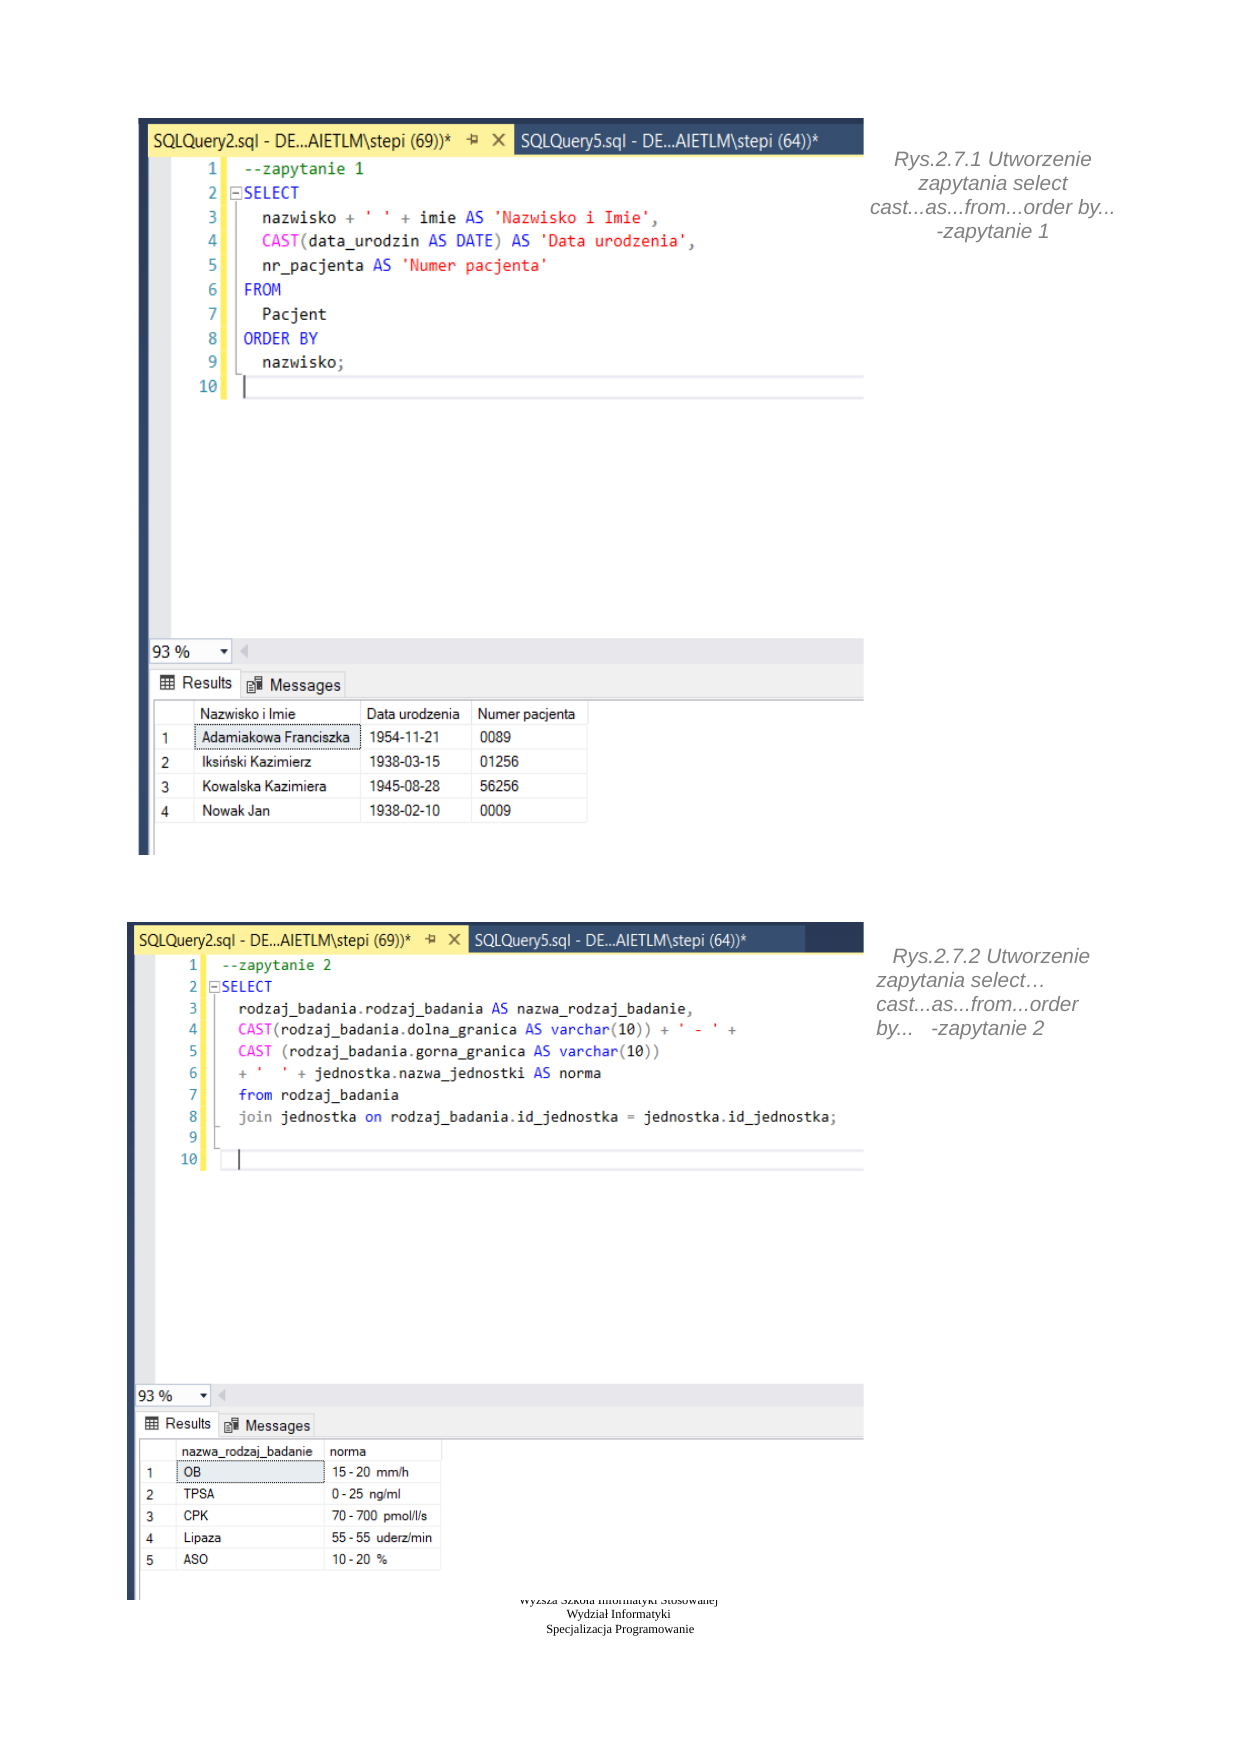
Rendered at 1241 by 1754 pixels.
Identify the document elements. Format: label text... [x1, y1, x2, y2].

text Rys.2.7.1 Utworzenie zapytania select cast...as...from...order by... -zapytanie 1 [864, 147, 1122, 243]
picture [127, 922, 864, 1600]
text Rys.2.7.2 Utworzenie zapytania select… cast...as...from...order by... -zapytanie 2 [864, 944, 1122, 1040]
text [118, 147, 138, 243]
picture [138, 118, 864, 855]
